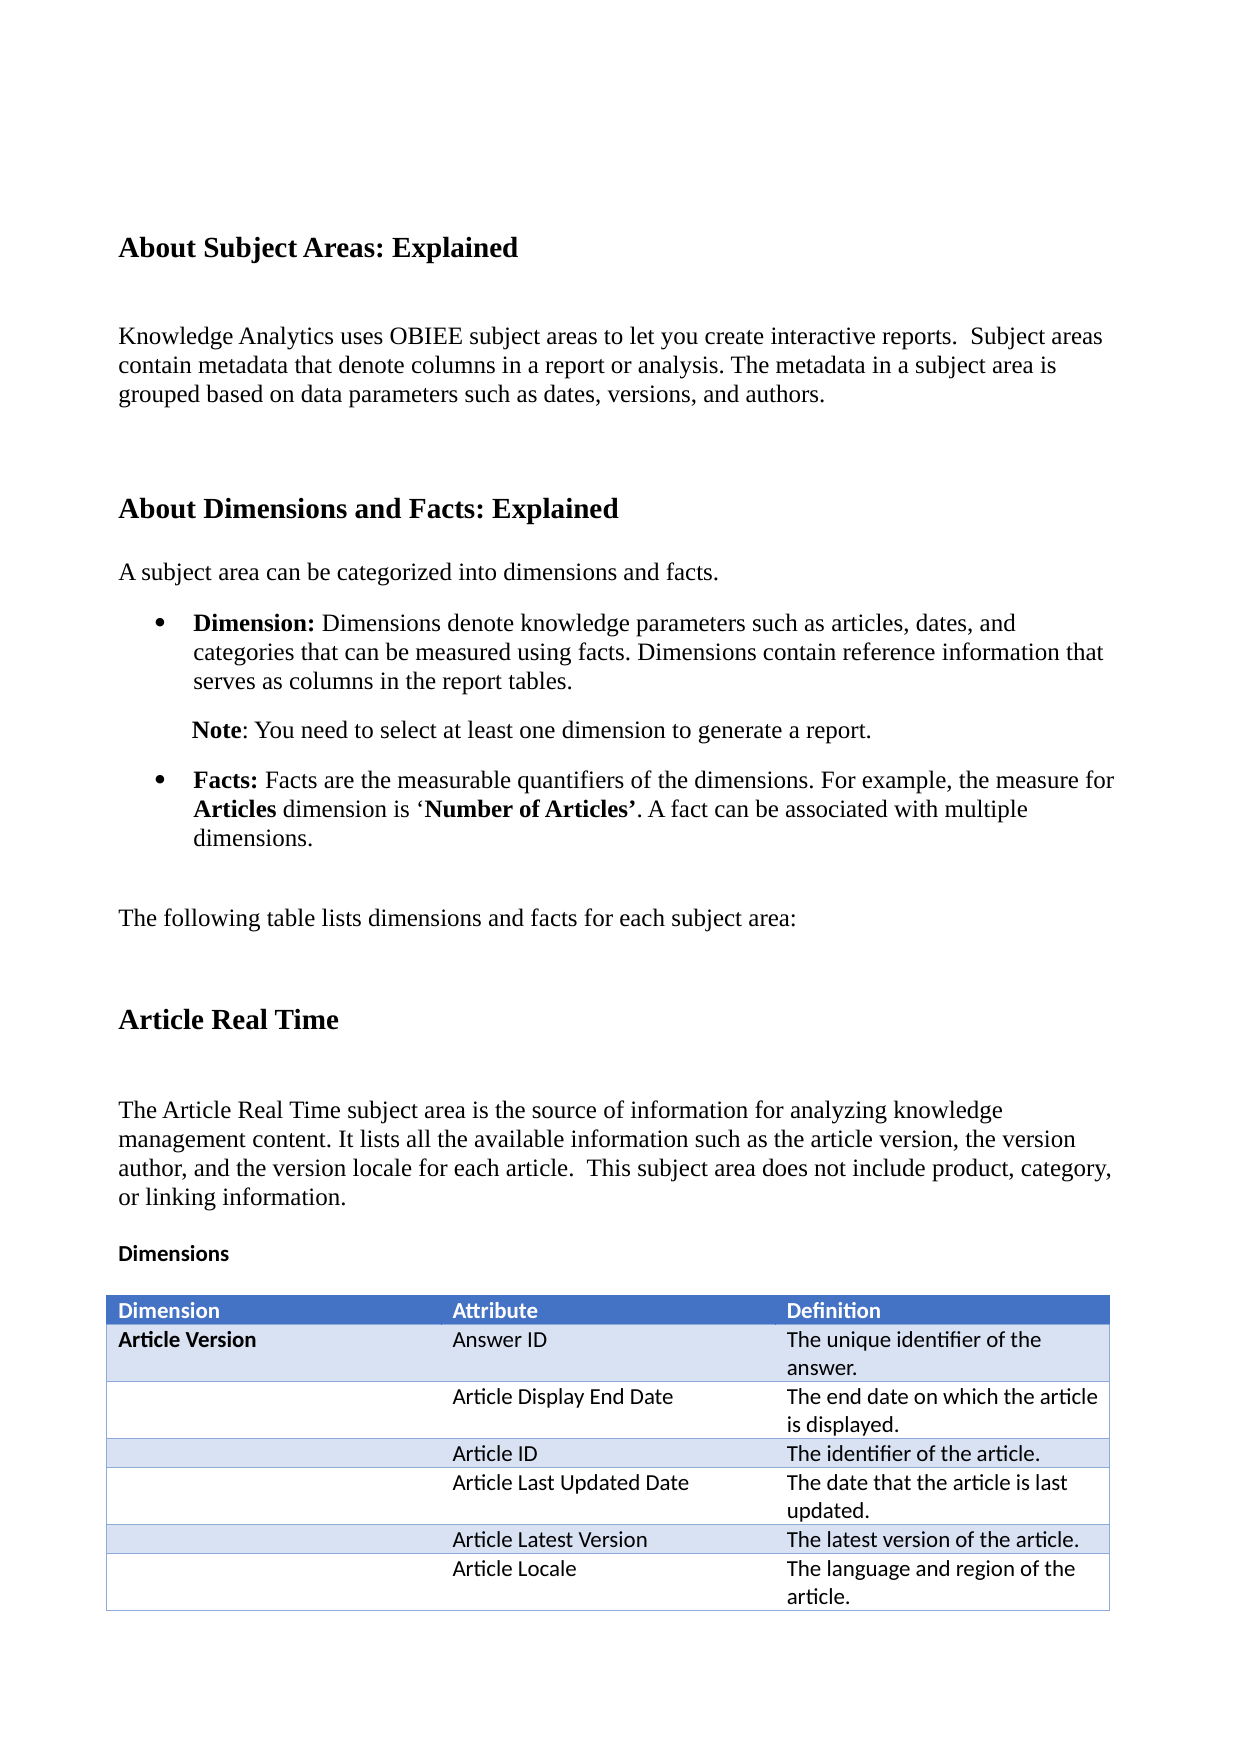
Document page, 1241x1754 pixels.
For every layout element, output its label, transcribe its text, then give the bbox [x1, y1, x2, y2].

table_cell Answer ID [441, 1325, 775, 1381]
table_cell The unique identifier of the answer. [775, 1325, 1109, 1381]
table_header Attribute [442, 1296, 775, 1324]
text Knowledge Analytics uses OBIEE subject areas to let you create interactive reports. Subject areas contain metadata that denote columns in a report or analysis. The metadata in a subject area is grouped based on data parameters such as dates, versions, and authors. [118, 321, 1122, 408]
table_cell The date that the article is last updated. [775, 1468, 1109, 1524]
table_cell [107, 1439, 441, 1467]
text The Article Real Time subject area is the source of information for analyzing knowledge management content. It lists all the available information such as the article version, the version author, and the version locale for each article. This subject area does not include product, category, or linking information. [118, 1096, 1122, 1211]
table_cell The language and region of the article. [775, 1554, 1109, 1610]
subtitle About Dimensions and Facts: Explained [118, 491, 1122, 525]
text Dimensions [118, 1239, 1122, 1267]
table_header Dimension [107, 1296, 441, 1324]
table_cell [107, 1468, 441, 1524]
table_cell The identifier of the article. [775, 1439, 1109, 1467]
list Facts: Facts are the measurable quantifiers of the dimensions. For example, the measure for Articles dimension is ‘Number of Articles’. A fact can be associated with multiple dimensions. [156, 765, 1122, 851]
table_cell [107, 1382, 441, 1438]
subtitle Article Real Time [118, 1002, 1122, 1036]
list Dimension: Dimensions denote knowledge parameters such as articles, dates, and categories that can be measured using facts. Dimensions contain reference information that serves as columns in the report tables. [156, 608, 1122, 695]
table_cell Article ID [441, 1439, 775, 1467]
table_cell [107, 1554, 441, 1610]
text A subject area can be categorized into dimensions and facts. [118, 557, 1122, 586]
table_cell Article Version [107, 1325, 441, 1381]
table_cell Article Last Updated Date [441, 1468, 775, 1524]
table_cell Article Display End Date [441, 1382, 775, 1438]
subtitle About Subject Areas: Explained [118, 231, 1122, 264]
table_cell Article Latest Version [441, 1525, 775, 1553]
text Note: You need to select at least one dimension to generate a report. [118, 716, 1122, 744]
table_cell Article Locale [441, 1554, 775, 1610]
table_cell [107, 1525, 441, 1553]
table_cell The end date on which the article is displayed. [775, 1382, 1109, 1438]
table_header Definition [776, 1296, 1109, 1324]
table_cell The latest version of the article. [775, 1525, 1109, 1553]
text The following table lists dimensions and facts for each subject area: [118, 903, 1122, 932]
